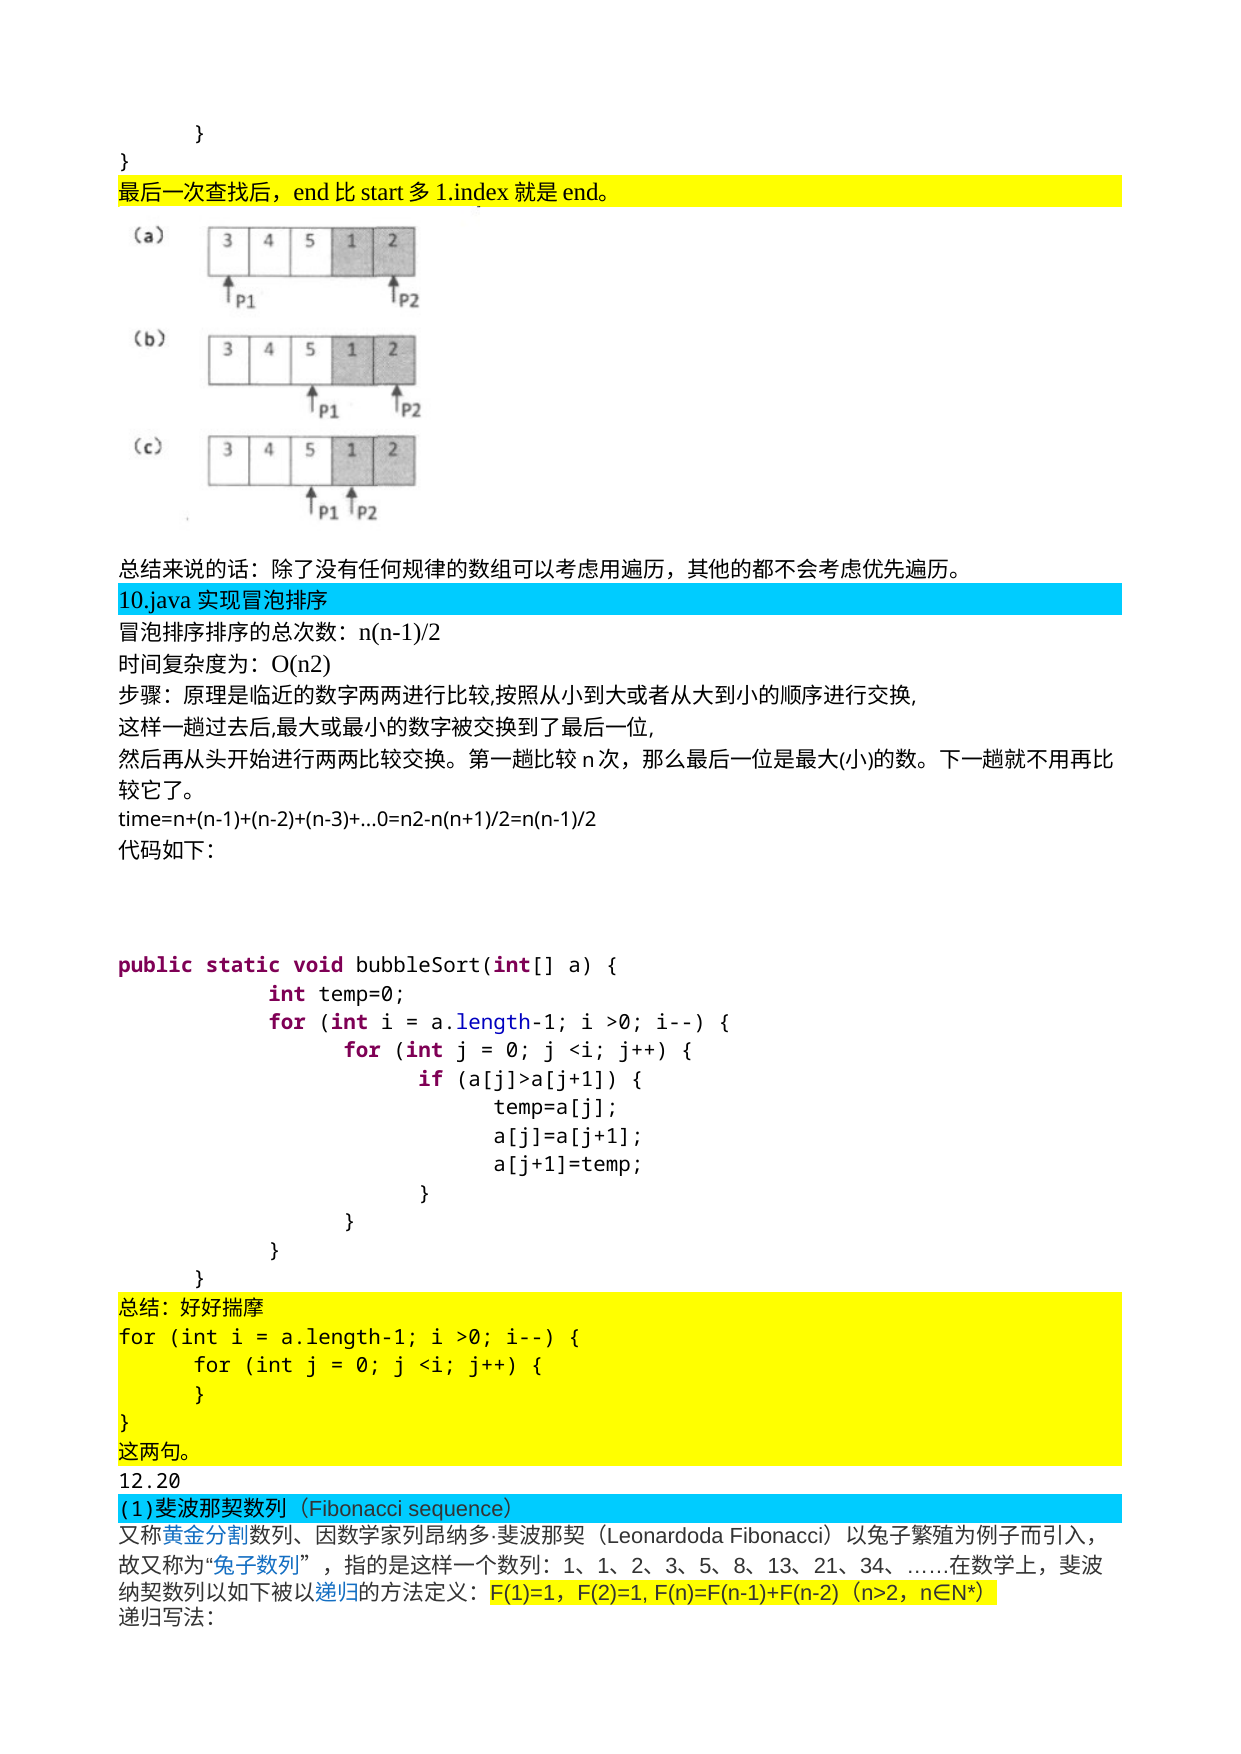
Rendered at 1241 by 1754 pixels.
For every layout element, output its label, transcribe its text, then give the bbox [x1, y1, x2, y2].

text } [118, 1235, 1122, 1263]
text 代码如下： [118, 833, 1122, 864]
text 递归写法： [118, 1605, 1122, 1630]
text } [118, 118, 1122, 147]
text 然后再从头开始进行两两比较交换。第一趟比较n次，那么最后一位是最大(小)的数。下一趟就不用再比较它了。 [118, 742, 1122, 805]
text } [118, 1263, 1122, 1292]
text public static void bubbleSort(int[] a) { [118, 950, 1122, 979]
text 12.20 [118, 1466, 1122, 1494]
text for (int i = a.length-1; i >0; i--) { [118, 1322, 1122, 1350]
text 最后一次查找后，end比start多1.index就是end。 [118, 175, 1122, 207]
text (1)斐波那契数列（Fibonacci sequence） [118, 1494, 1122, 1523]
text a[j+1]=temp; [118, 1149, 1122, 1178]
text for (int j = 0; j <i; j++) { [118, 1350, 1122, 1379]
text 总结：好好揣摩 [118, 1292, 1122, 1322]
text 10.java 实现冒泡排序 [118, 583, 1122, 615]
text 时间复杂度为：O(n2) [118, 647, 1122, 678]
text 总结来说的话：除了没有任何规律的数组可以考虑用遍历，其他的都不会考虑优先遍历。 [118, 552, 1122, 583]
text int temp=0; [118, 979, 1122, 1007]
text a[j]=a[j+1]; [118, 1121, 1122, 1149]
text } [118, 147, 1122, 175]
picture [119, 206, 481, 537]
text 步骤：原理是临近的数字两两进行比较,按照从小到大或者从大到小的顺序进行交换, [118, 678, 1122, 710]
text 冒泡排序排序的总次数：n(n-1)/2 [118, 615, 1122, 647]
text for (int j = 0; j <i; j++) { [118, 1036, 1122, 1064]
text } [118, 1206, 1122, 1235]
text } [118, 1379, 1122, 1407]
text for (int i = a.length-1; i >0; i--) { [118, 1007, 1122, 1036]
text } [118, 1407, 1122, 1436]
text } [118, 1178, 1122, 1206]
text temp=a[j]; [118, 1092, 1122, 1121]
text 又称黄金分割数列、因数学家列昂纳多·斐波那契（Leonardoda Fibonacci）以兔子繁殖为例子而引入，故又称为“兔子数列”，指的是这样一个数列：1、1、2、3、5、8、13、21、34、……在数学上，斐波纳契数列以如下被以递归的方法定义：F(1)=1，F(2)=1, F(n)=F(n-1)+F(n-2)（n>2，n∈N*） [118, 1523, 1122, 1605]
text if (a[j]>a[j+1]) { [118, 1064, 1122, 1092]
text 这样一趟过去后,最大或最小的数字被交换到了最后一位, [118, 710, 1122, 742]
text 这两句。 [118, 1436, 1122, 1466]
text time=n+(n-1)+(n-2)+(n-3)+...0=n2-n(n+1)/2=n(n-1)/2 [118, 805, 1122, 833]
